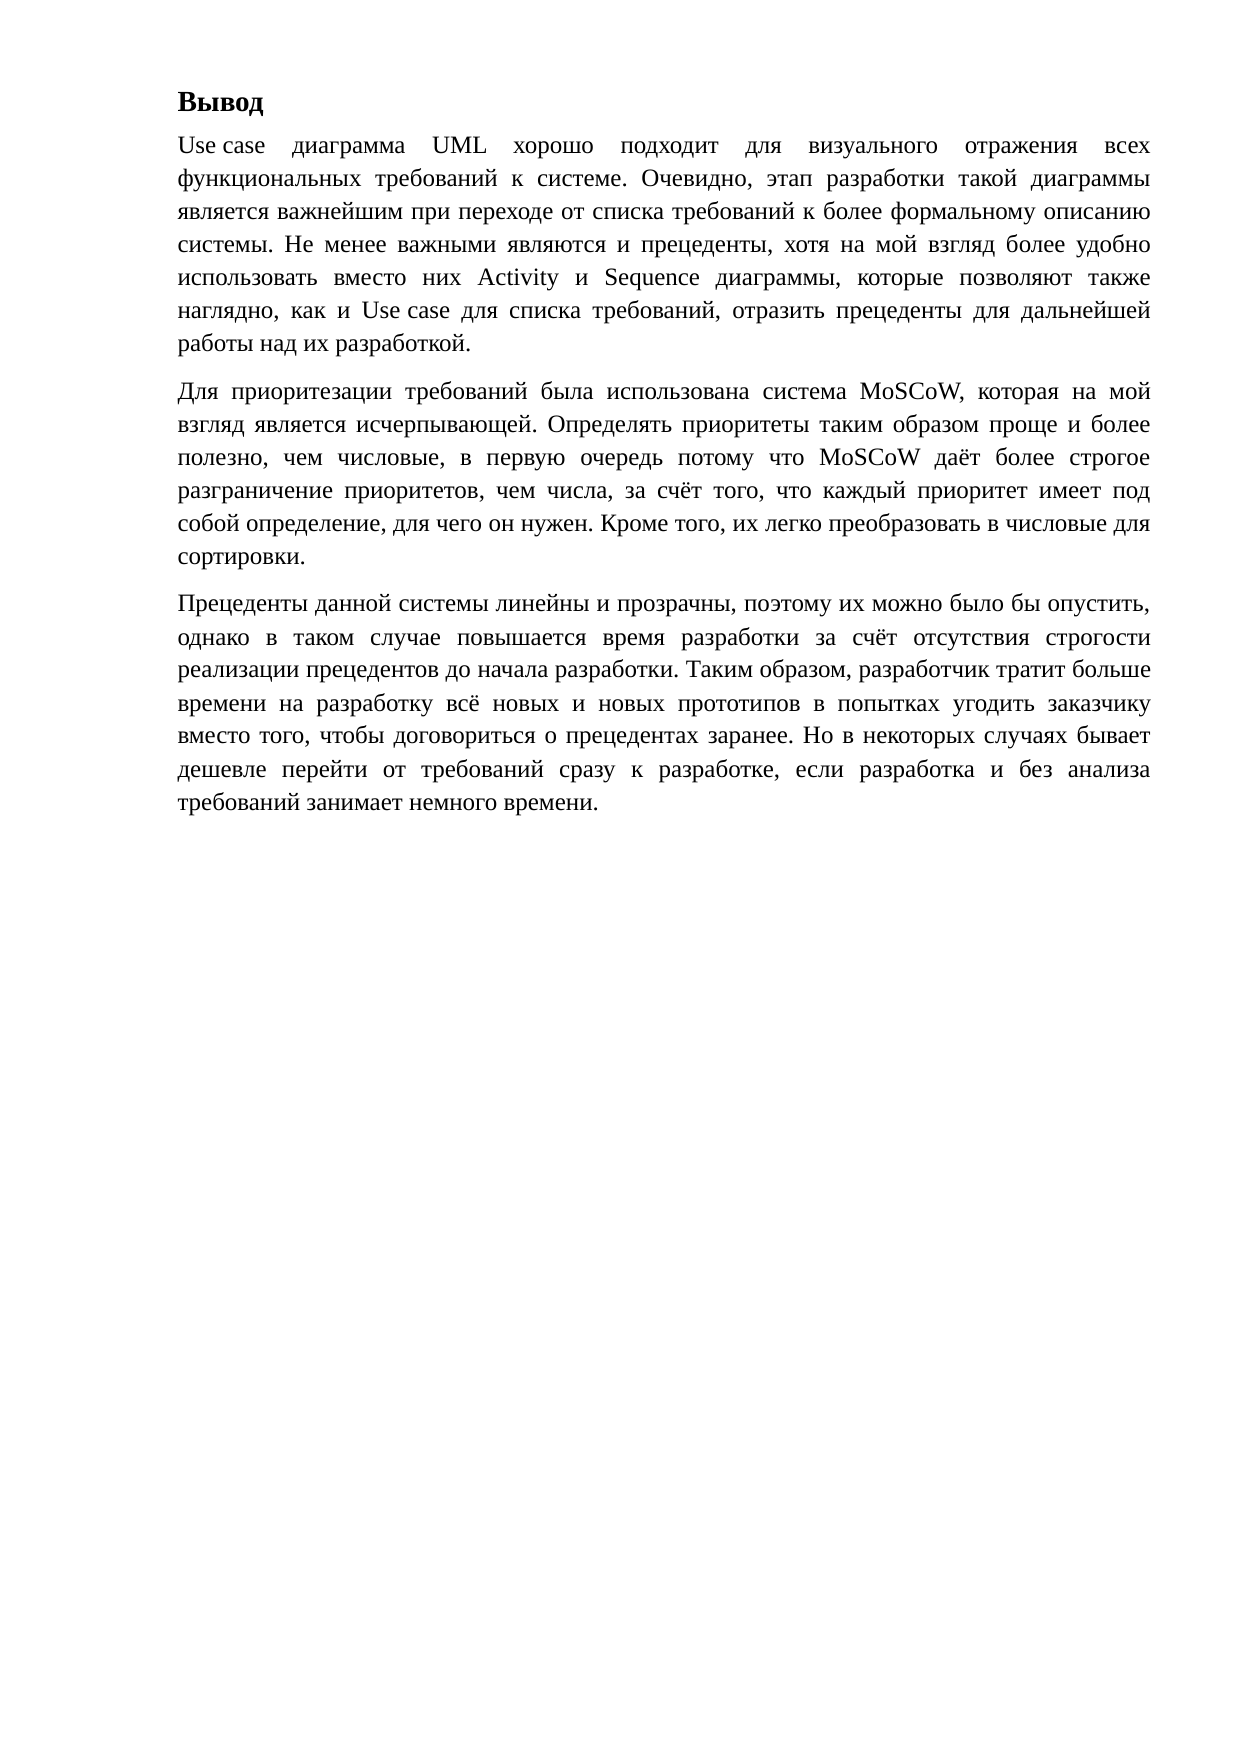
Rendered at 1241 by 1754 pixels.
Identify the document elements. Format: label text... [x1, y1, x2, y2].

text Для приоритезации требований была использована система MoSCoW, которая на мой взгляд является исчерпывающей. Определять приоритеты таким образом проще и более полезно, чем числовые, в первую очередь потому что MoSCoW даёт более строгое разграничение приоритетов, чем числа, за счёт того, что каждый приоритет имеет под собой определение, для чего он нужен. Кроме того, их легко преобразовать в числовые для сортировки. [177, 376, 1152, 570]
subtitle Вывод [177, 84, 1152, 118]
text Прецеденты данной системы линейны и прозрачны, поэтому их можно было бы опустить, однако в таком случае повышается время разработки за счёт отсутствия строгости реализации прецедентов до начала разработки. Таким образом, разработчик тратит больше времени на разработку всё новых и новых прототипов в попытках угодить заказчику вместо того, чтобы договориться о прецедентах заранее. Но в некоторых случаях бывает дешевле перейти от требований сразу к разработке, если разработка и без анализа требований занимает немного времени. [177, 588, 1152, 815]
text Use case диаграмма UML хорошо подходит для визуального отражения всех функциональных требований к системе. Очевидно, этап разработки такой диаграммы является важнейшим при переходе от списка требований к более формальному описанию системы. Не менее важными являются и прецеденты, хотя на мой взгляд более удобно использовать вместо них Activity и Sequence диаграммы, которые позволяют также наглядно, как и Use case для списка требований, отразить прецеденты для дальнейшей работы над их разработкой. [177, 130, 1152, 357]
